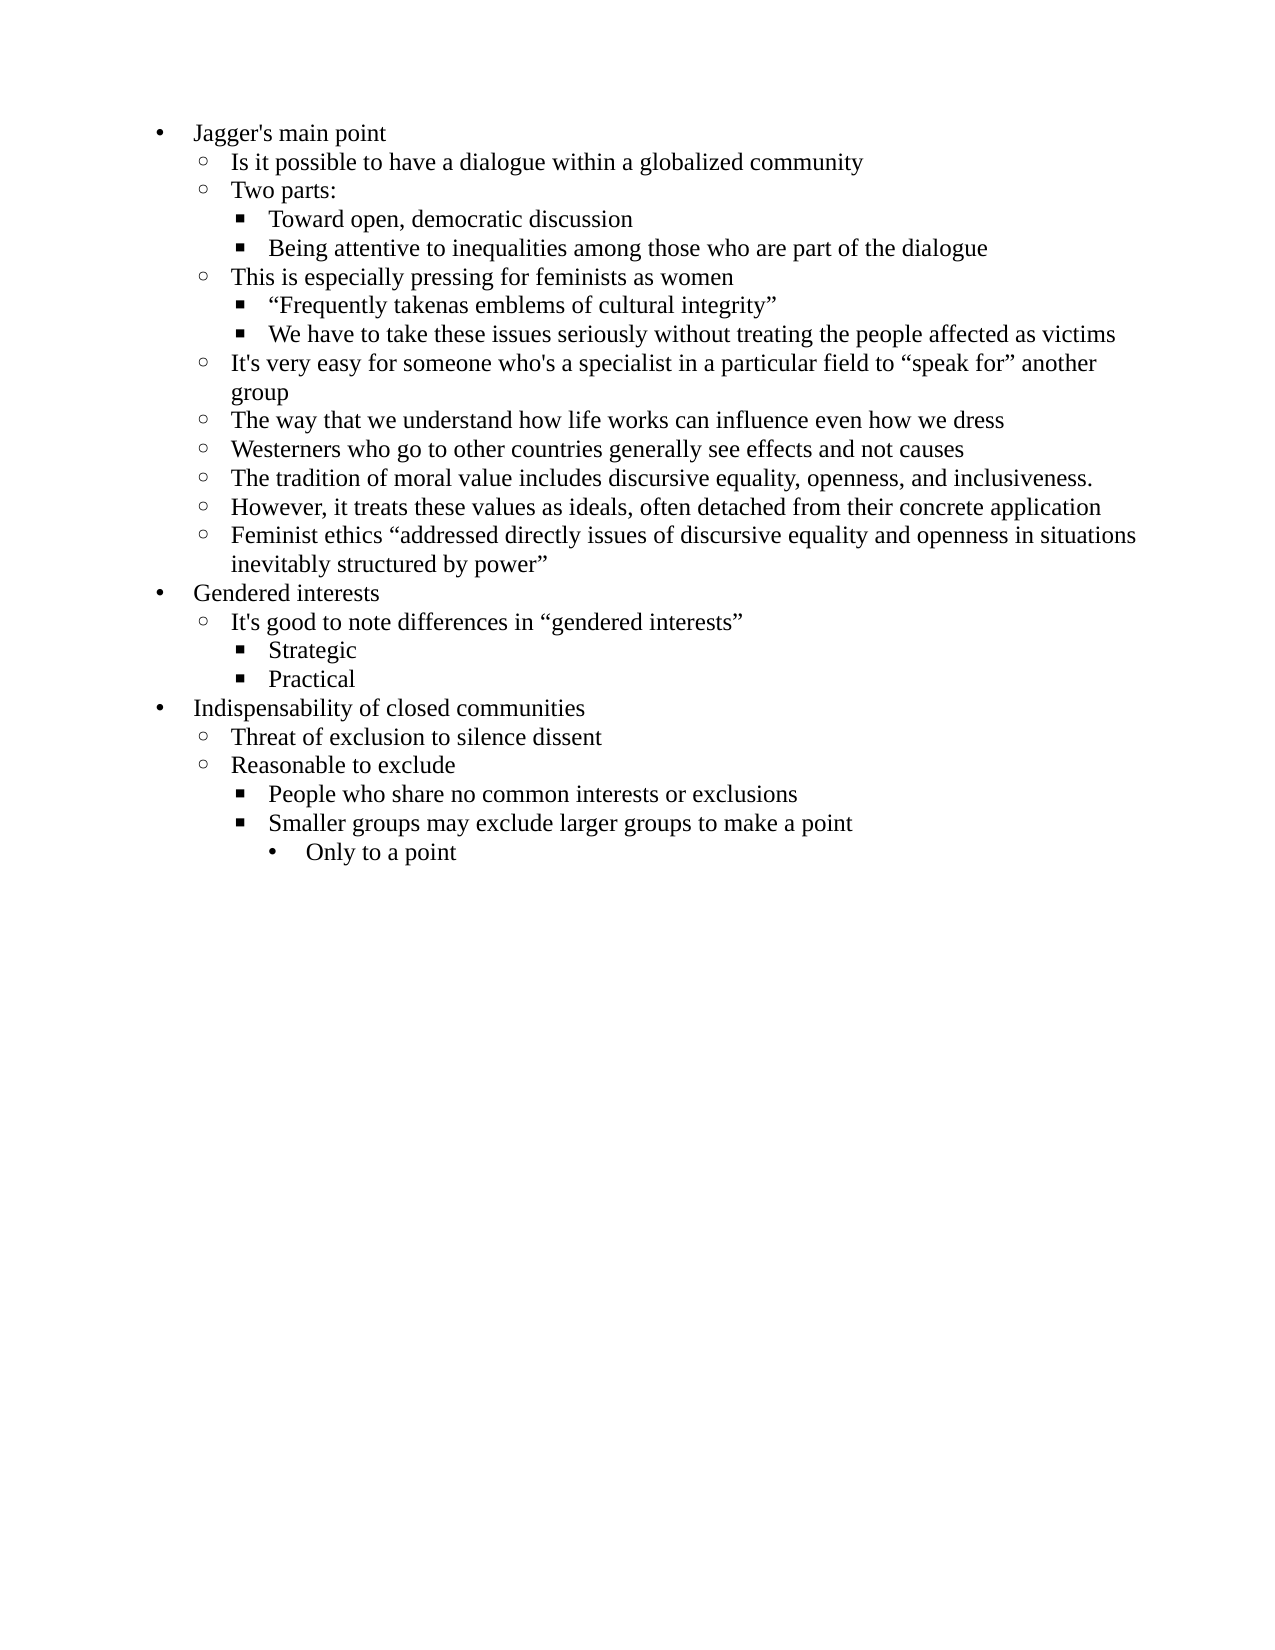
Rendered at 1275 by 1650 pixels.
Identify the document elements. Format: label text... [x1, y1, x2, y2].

list Is it possible to have a dialogue within a globalized community [193, 147, 1157, 176]
list People who share no common interests or exclusions [231, 779, 1157, 808]
list Smaller groups may exclude larger groups to make a point [231, 808, 1157, 837]
list However, it treats these values as ideals, often detached from their concrete application [193, 492, 1157, 521]
list Strategic [231, 636, 1157, 664]
list The way that we understand how life works can influence even how we dress [193, 406, 1157, 434]
list It's very easy for someone who's a specialist in a particular field to “speak for” another group [193, 348, 1157, 406]
list Practical [231, 664, 1157, 693]
list Westerners who go to other countries generally see effects and not causes [193, 434, 1157, 463]
list Indispensability of closed communities [156, 693, 1157, 722]
list It's good to note differences in “gendered interests” [193, 607, 1157, 636]
list Reasonable to exclude [193, 751, 1157, 779]
list Gendered interests [156, 578, 1157, 607]
list “Frequently takenas emblems of cultural integrity” [231, 291, 1157, 319]
list Two parts: [193, 176, 1157, 204]
list Toward open, democratic discussion [231, 204, 1157, 233]
list We have to take these issues seriously without treating the people affected as victims [231, 319, 1157, 348]
list Only to a point [268, 837, 1157, 866]
list Being attentive to inequalities among those who are part of the dialogue [231, 233, 1157, 262]
list Feminist ethics “addressed directly issues of discursive equality and openness in situations inevitably structured by power” [193, 521, 1157, 578]
list Threat of exclusion to silence dissent [193, 722, 1157, 751]
list Jagger's main point [156, 118, 1157, 147]
list This is especially pressing for feminists as women [193, 262, 1157, 291]
list The tradition of moral value includes discursive equality, openness, and inclusiveness. [193, 463, 1157, 492]
